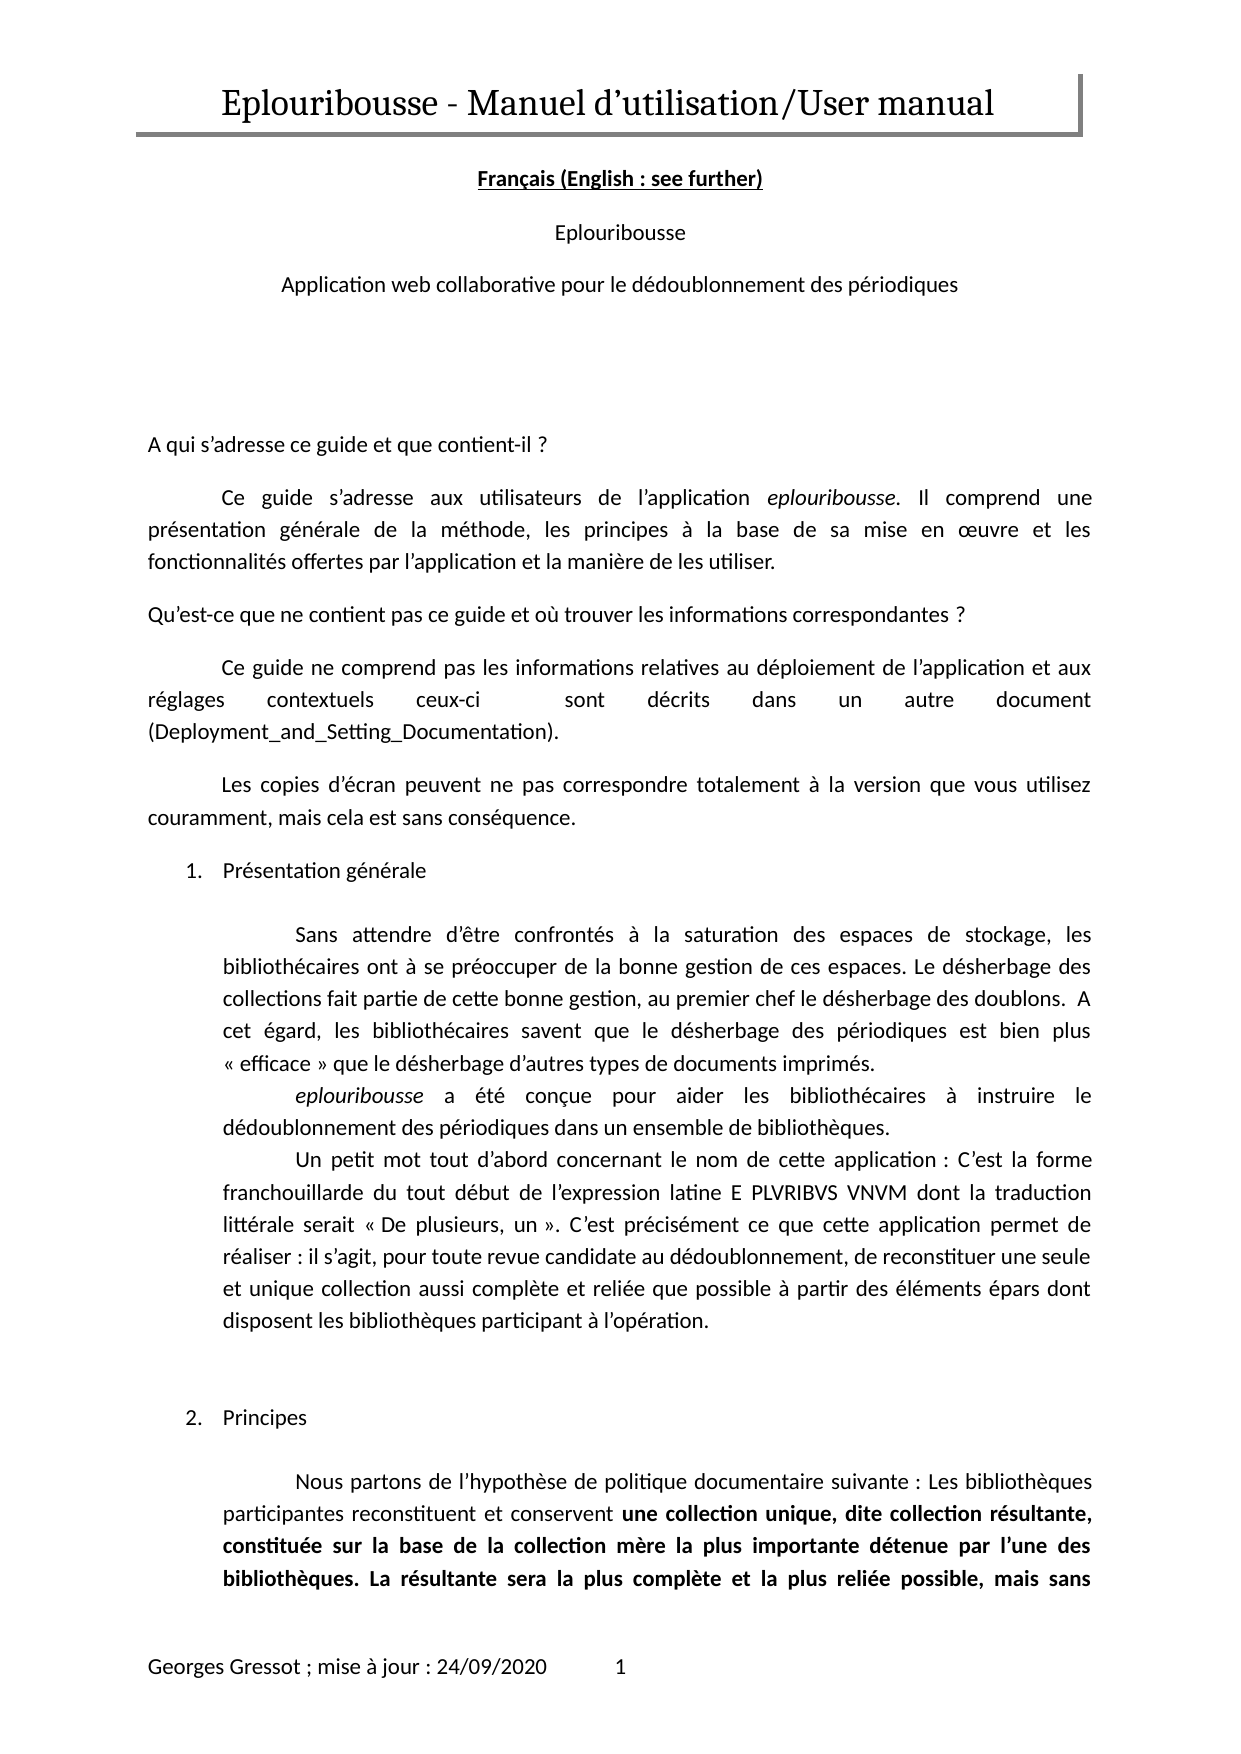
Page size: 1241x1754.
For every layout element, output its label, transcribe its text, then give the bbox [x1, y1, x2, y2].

list Principes [185, 1403, 1093, 1431]
list eplouribousse a été conçue pour aider les bibliothécaires à instruire le dédoublonnement des périodiques dans un ensemble de bibliothèques. [223, 1081, 1093, 1141]
text Français (English : see further) [148, 164, 1093, 193]
text Qu’est-ce que ne contient pas ce guide et où trouver les informations correspondantes ? [148, 600, 1093, 628]
list Sans attendre d’être confrontés à la saturation des espaces de stockage, les bibliothécaires ont à se préoccuper de la bonne gestion de ces espaces. Le désherbage des collections fait partie de cette bonne gestion, au premier chef le désherbage des doublons. A cet égard, les bibliothécaires savent que le désherbage des périodiques est bien plus « efficace » que le désherbage d’autres types de documents imprimés. [223, 920, 1093, 1077]
list Nous partons de l’hypothèse de politique documentaire suivante : Les bibliothèques participantes reconstituent et conservent une collection unique, dite collection résultante, constituée sur la base de la collection mère la plus importante détenue par l’une des bibliothèques. La résultante sera la plus complète et la plus reliée possible, mais sans [223, 1467, 1093, 1592]
text Application web collaborative pour le dédoublonnement des périodiques [148, 271, 1093, 299]
text A qui s’adresse ce guide et que contient-il ? [148, 430, 1093, 458]
list Présentation générale [185, 856, 1093, 884]
list Un petit mot tout d’abord concernant le nom de cette application : C’est la forme franchouillarde du tout début de l’expression latine E PLVRIBVS VNVM dont la traduction littérale serait « De plusieurs, un ». C’est précisément ce que cette application permet de réaliser : il s’agit, pour toute revue candidate au dédoublonnement, de reconstituer une seule et unique collection aussi complète et reliée que possible à partir des éléments épars dont disposent les bibliothèques participant à l’opération. [223, 1145, 1093, 1334]
text Ce guide ne comprend pas les informations relatives au déploiement de l’application et aux réglages contextuels ceux-ci sont décrits dans un autre document (Deployment_and_Setting_Documentation). [148, 653, 1093, 746]
text Les copies d’écran peuvent ne pas correspondre totalement à la version que vous utilisez couramment, mais cela est sans conséquence. [148, 771, 1093, 831]
text Eplouribousse [148, 218, 1093, 246]
text Ce guide s’adresse aux utilisateurs de l’application eplouribousse. Il comprend une présentation générale de la méthode, les principes à la base de sa mise en œuvre et les fonctionnalités offertes par l’application et la manière de les utiliser. [148, 483, 1093, 575]
